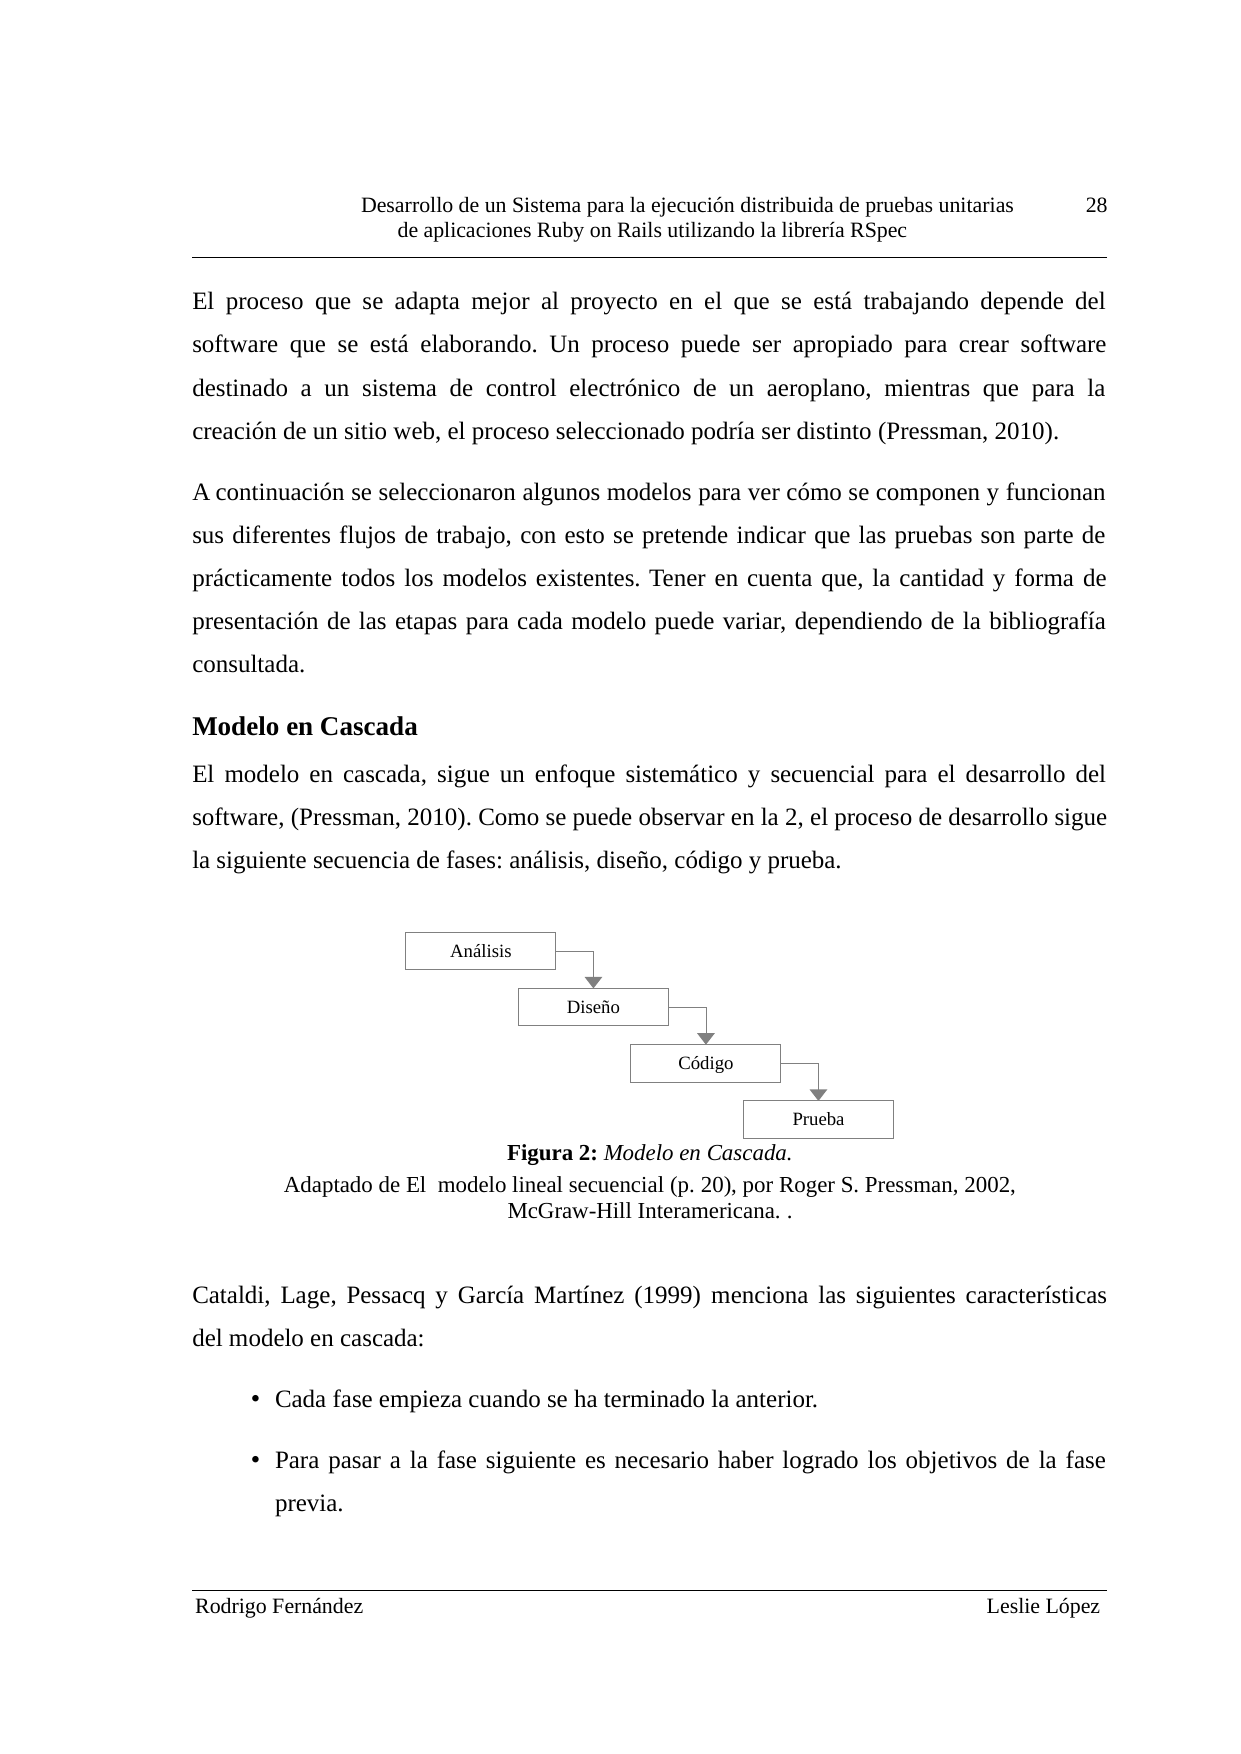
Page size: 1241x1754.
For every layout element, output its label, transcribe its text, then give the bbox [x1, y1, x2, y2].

list Para pasar a la fase siguiente es necesario haber logrado los objetivos de la fase previa. [251, 1445, 1107, 1517]
text A continuación se seleccionaron algunos modelos para ver cómo se componen y funcionan sus diferentes flujos de trabajo, con esto se pretende indicar que las pruebas son parte de prácticamente todos los modelos existentes. Tener en cuenta que, la cantidad y forma de presentación de las etapas para cada modelo puede variar, dependiendo de la bibliografía consultada. [192, 477, 1107, 678]
text El proceso que se adapta mejor al proyecto en el que se está trabajando depende del software que se está elaborando. Un proceso puede ser apropiado para crear software destinado a un sistema de control electrónico de un aeroplano, mientras que para la creación de un sitio web, el proceso seleccionado podría ser distinto (Pressman, 2010)⁠. [192, 286, 1107, 444]
text El modelo en cascada, sigue un enfoque sistemático y secuencial para el desarrollo del software, (Pressman, 2010)⁠. Como se puede observar en la Figura 2, el proceso de desarrollo sigue la siguiente secuencia de fases: análisis, diseño, código y prueba. [192, 759, 1107, 874]
text Figura 2: Modelo en Cascada. [237, 1138, 1062, 1165]
text Cataldi, Lage, Pessacq y García Martínez (1999)⁠ menciona las siguientes características del modelo en cascada: [192, 1280, 1107, 1352]
text Adaptado de El modelo lineal secuencial (p. 20), por Roger S. Pressman, 2002, McGraw-Hill Interamericana. . [237, 1171, 1062, 1223]
list Cada fase empieza cuando se ha terminado la anterior. [251, 1384, 1107, 1413]
text Modelo en Cascada [192, 710, 1107, 741]
